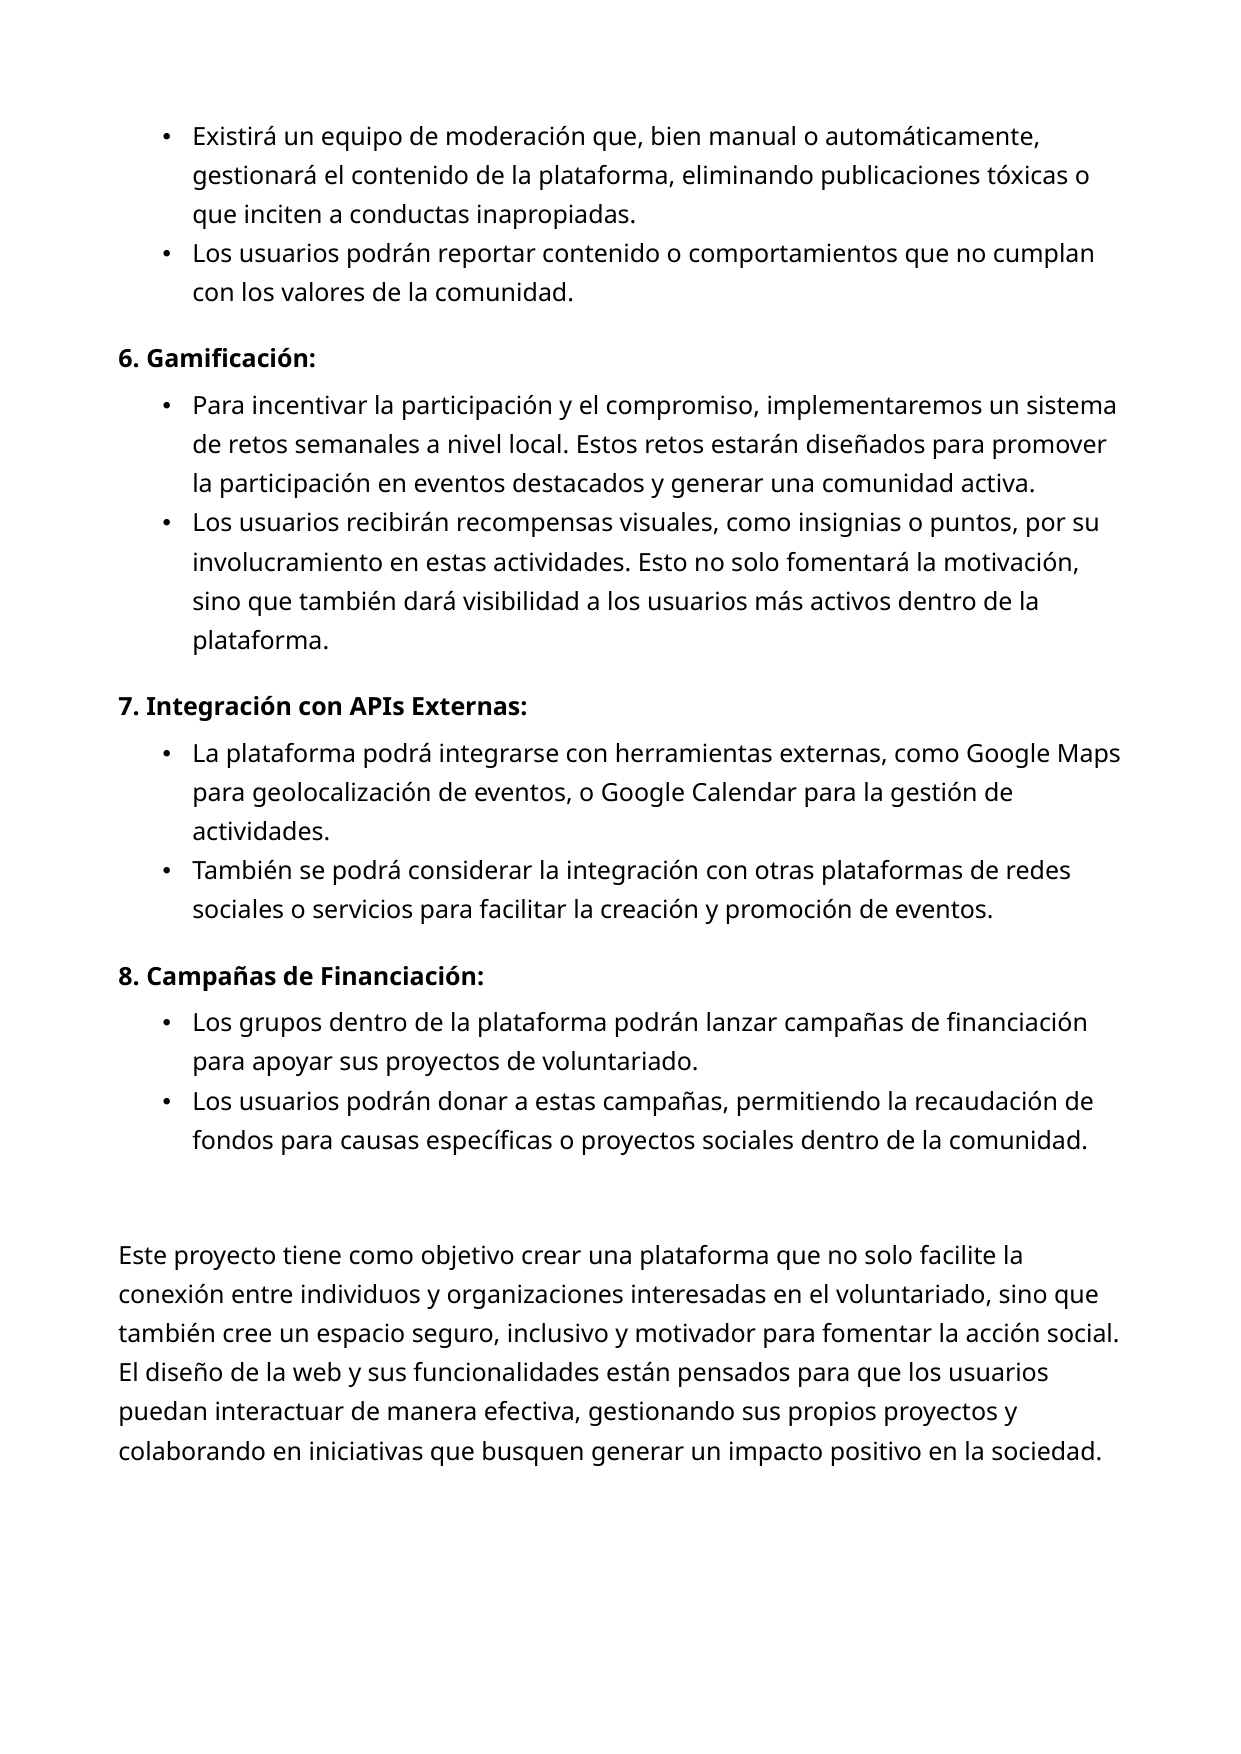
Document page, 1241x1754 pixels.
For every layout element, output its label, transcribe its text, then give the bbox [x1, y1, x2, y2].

list También se podrá considerar la integración con otras plataformas de redes sociales o servicios para facilitar la creación y promoción de eventos. [162, 853, 1122, 926]
list Los usuarios recibirán recompensas visuales, como insignias o puntos, por su involucramiento en estas actividades. Esto no solo fomentará la motivación, sino que también dará visibilidad a los usuarios más activos dentro de la plataforma. [162, 505, 1122, 657]
text Este proyecto tiene como objetivo crear una plataforma que no solo facilite la conexión entre individuos y organizaciones interesadas en el voluntariado, sino que también cree un espacio seguro, inclusivo y motivador para fomentar la acción social. El diseño de la web y sus funcionalidades están pensados para que los usuarios puedan interactuar de manera efectiva, gestionando sus propios proyectos y colaborando en iniciativas que busquen generar un impacto positivo en la sociedad. [118, 1237, 1122, 1467]
list Los grupos dentro de la plataforma podrán lanzar campañas de financiación para apoyar sus proyectos de voluntariado. [162, 1005, 1122, 1078]
list Existirá un equipo de moderación que, bien manual o automáticamente, gestionará el contenido de la plataforma, eliminando publicaciones tóxicas o que inciten a conductas inapropiadas. [162, 118, 1122, 231]
list Los usuarios podrán donar a estas campañas, permitiendo la recaudación de fondos para causas específicas o proyectos sociales dentro de la comunidad. [162, 1083, 1122, 1156]
subtitle 8. Campañas de Financiación: [118, 958, 1122, 992]
list La plataforma podrá integrarse con herramientas externas, como Google Maps para geolocalización de eventos, o Google Calendar para la gestión de actividades. [162, 735, 1122, 848]
list Los usuarios podrán reportar contenido o comportamientos que no cumplan con los valores de la comunidad. [162, 236, 1122, 309]
subtitle 7. Integración con APIs Externas: [118, 689, 1122, 723]
list Para incentivar la participación y el compromiso, implementaremos un sistema de retos semanales a nivel local. Estos retos estarán diseñados para promover la participación en eventos destacados y generar una comunidad activa. [162, 388, 1122, 500]
subtitle 6. Gamificación: [118, 341, 1122, 375]
